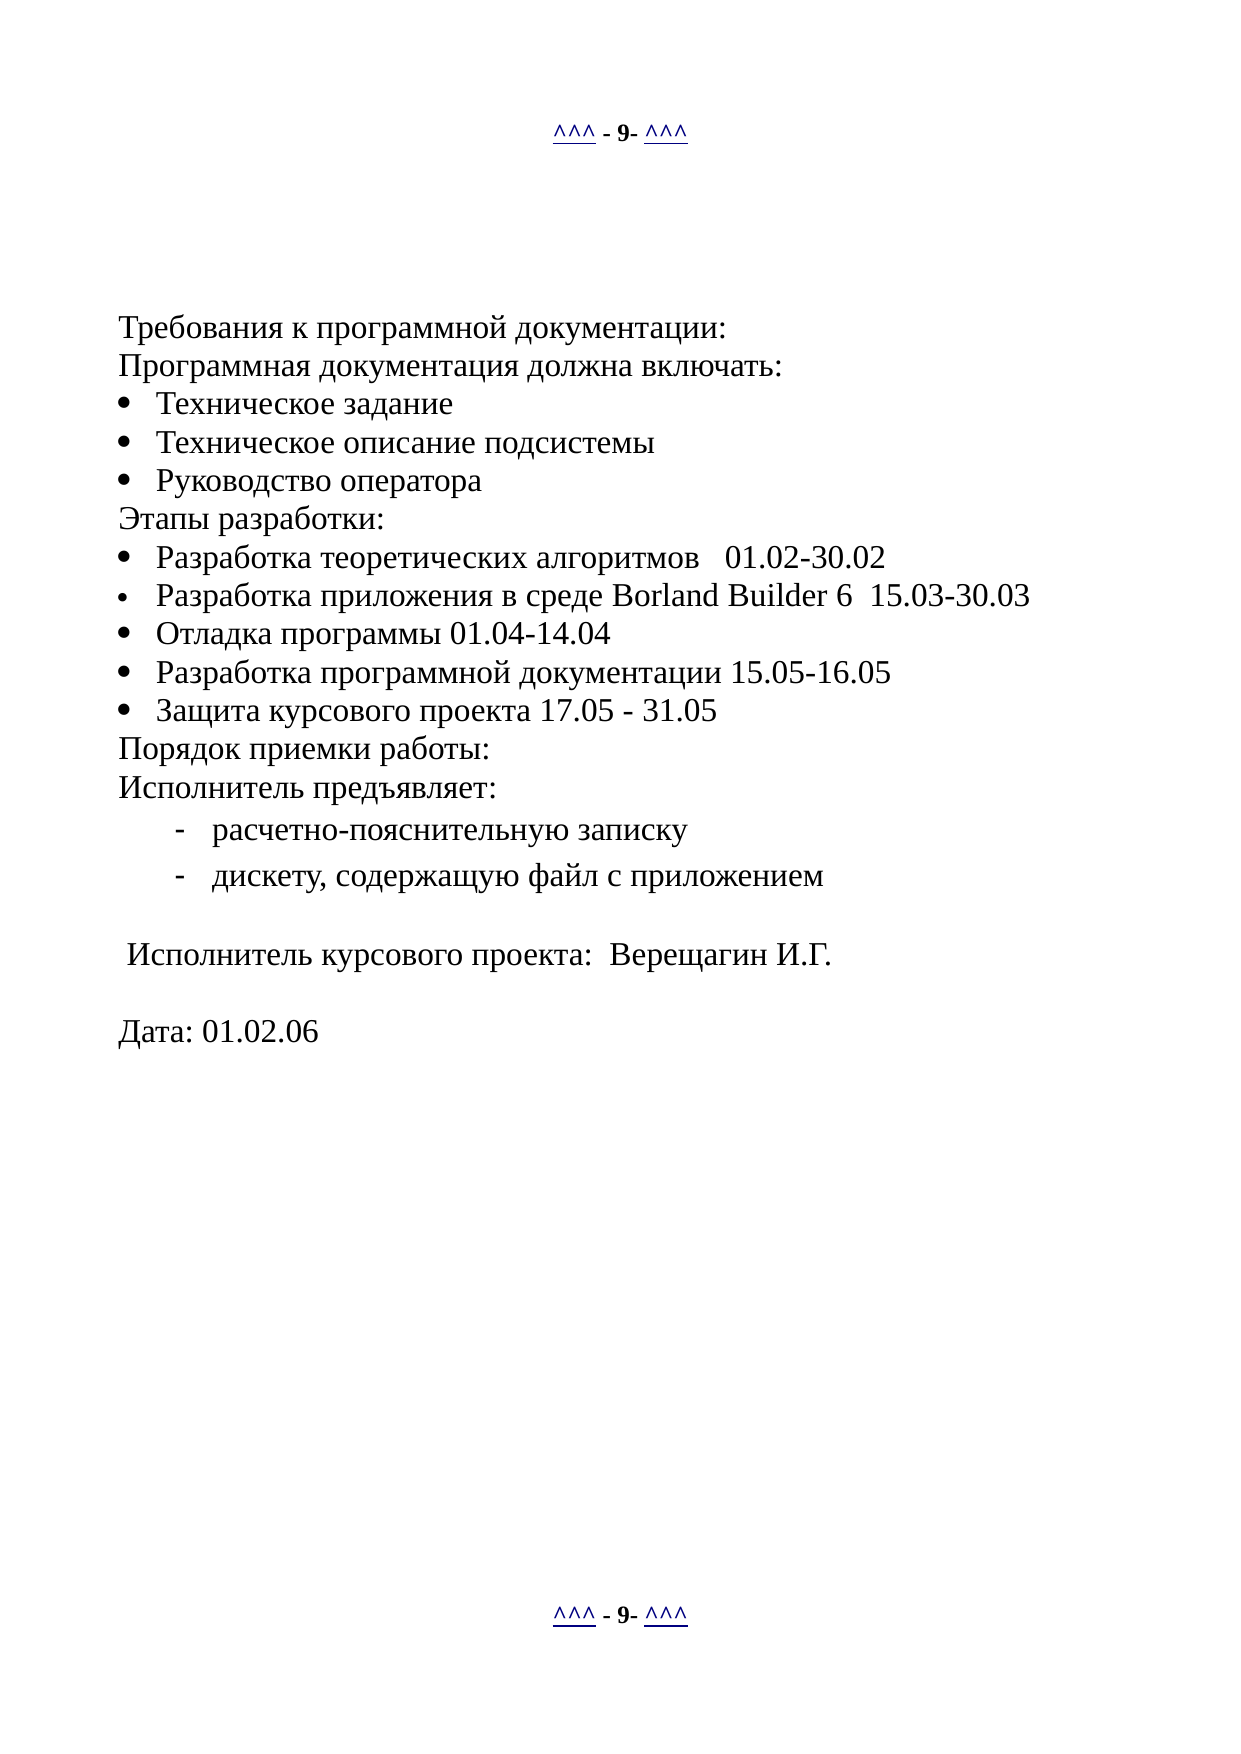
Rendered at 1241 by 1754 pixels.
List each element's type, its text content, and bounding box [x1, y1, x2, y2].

text Программная документация должна включать: [118, 345, 1122, 383]
list Руководство оператора [118, 460, 1122, 498]
text Требования к программной документации: [118, 307, 1122, 345]
list Техническое задание [118, 383, 1122, 422]
text Этапы разработки: [118, 498, 1122, 537]
list расчетно-пояснительную записку [174, 805, 1122, 851]
list Разработка программной документации 15.05-16.05 [118, 652, 1122, 690]
list Защита курсового проекта 17.05 - 31.05 [118, 690, 1122, 728]
text Исполнитель курсового проекта: Верещагин И.Г. [118, 934, 1122, 973]
text Дата: 01.02.06 [118, 1011, 1122, 1049]
text Исполнитель предъявляет: [118, 767, 1122, 805]
list Разработка приложения в среде Borland Builder 6 15.03-30.03 [118, 575, 1122, 613]
list Техническое описание подсистемы [118, 422, 1122, 460]
list Отладка программы 01.04-14.04 [118, 613, 1122, 652]
list Разработка теоретических алгоритмов 01.02-30.02 [118, 537, 1122, 575]
text Порядок приемки работы: [118, 728, 1122, 767]
list дискету, содержащую файл с приложением [174, 851, 1122, 896]
